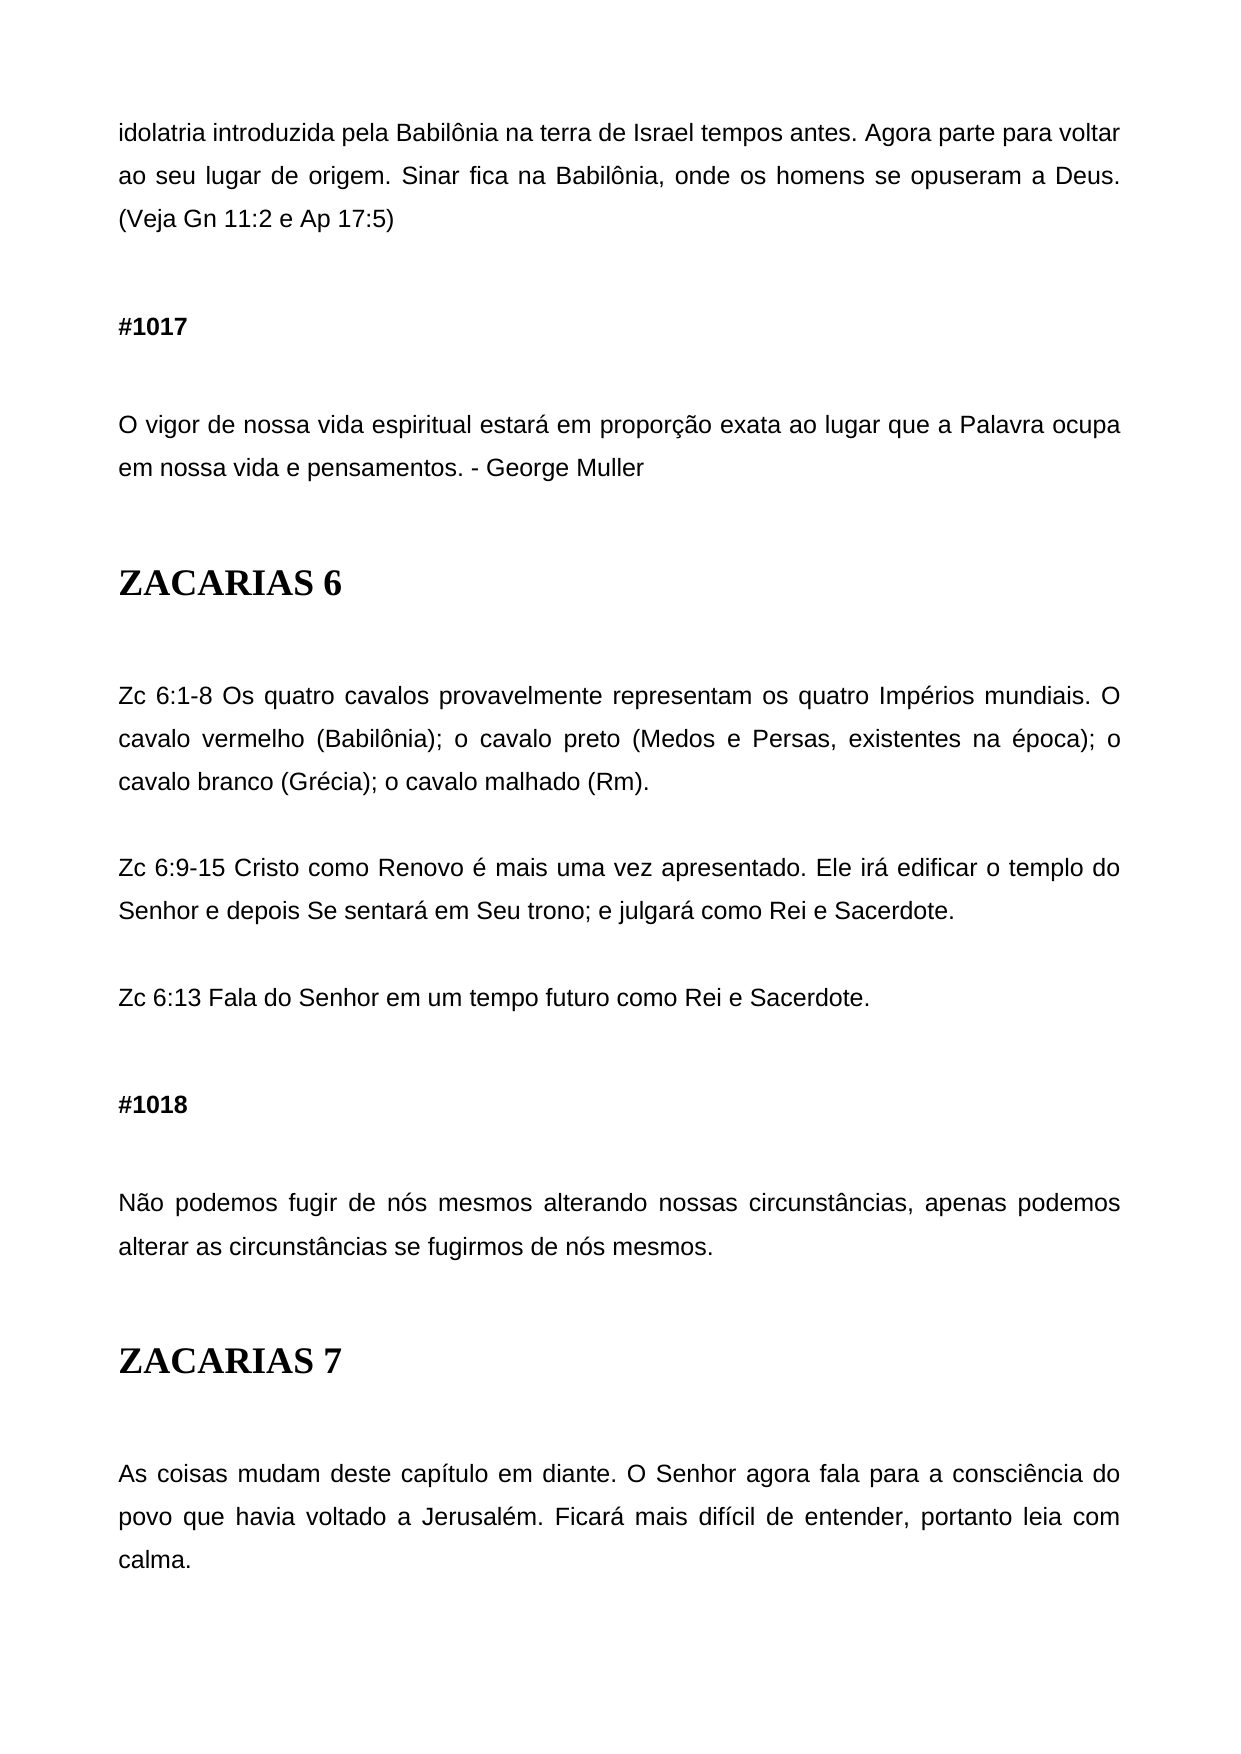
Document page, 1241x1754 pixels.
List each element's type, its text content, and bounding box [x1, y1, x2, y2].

subtitle ZACARIAS 7 [118, 1339, 1122, 1382]
subtitle #1018 [118, 1090, 1122, 1118]
subtitle ZACARIAS 6 [118, 560, 1122, 603]
text Não podemos fugir de nós mesmos alterando nossas circunstâncias, apenas podemos alterar as circunstâncias se fugirmos de nós mesmos. [118, 1188, 1122, 1260]
text idolatria introduzida pela Babilônia na terra de Israel tempos antes. Agora parte para voltar ao seu lugar de origem. Sinar fica na Babilônia, onde os homens se opuseram a Deus. (Veja Gn 11:2 e Ap 17:5) [118, 118, 1122, 233]
text Zc 6:13 Fala do Senhor em um tempo futuro como Rei e Sacerdote. [118, 983, 1122, 1011]
text Zc 6:9-15 Cristo como Renovo é mais uma vez apresentado. Ele irá edificar o templo do Senhor e depois Se sentará em Seu trono; e julgará como Rei e Sacerdote. [118, 853, 1122, 925]
subtitle #1017 [118, 311, 1122, 340]
text Zc 6:1-8 Os quatro cavalos provavelmente representam os quatro Impérios mundiais. O cavalo vermelho (Babilônia); o cavalo preto (Medos e Persas, existentes na época); o cavalo branco (Grécia); o cavalo malhado (Rm). [118, 681, 1122, 796]
text As coisas mudam deste capítulo em diante. O Senhor agora fala para a consciência do povo que havia voltado a Jerusalém. Ficará mais difícil de entender, portanto leia com calma. [118, 1459, 1122, 1574]
text O vigor de nossa vida espiritual estará em proporção exata ao lugar que a Palavra ocupa em nossa vida e pensamentos. - George Muller [118, 410, 1122, 482]
